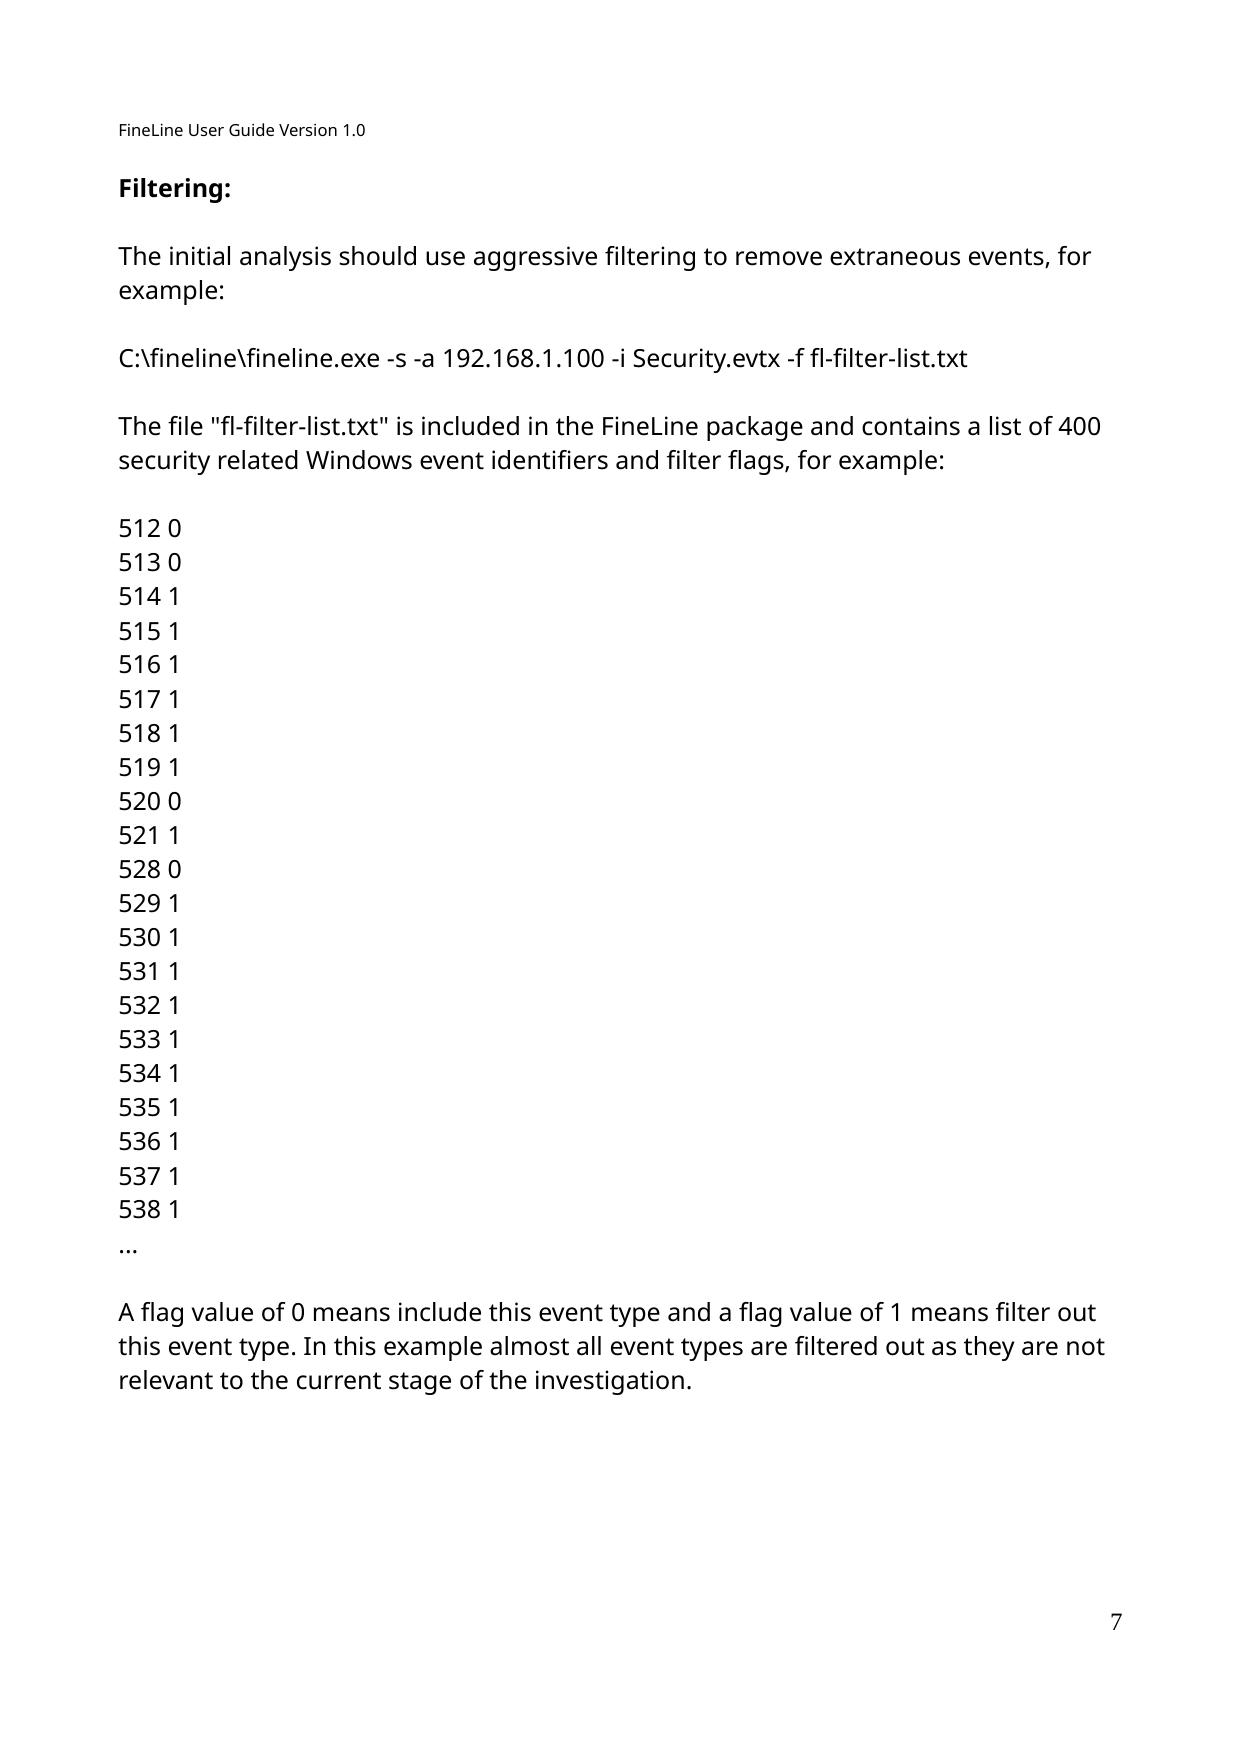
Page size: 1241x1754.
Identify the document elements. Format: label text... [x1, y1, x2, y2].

text 531 1 [118, 954, 1122, 988]
text 538 1 [118, 1192, 1122, 1226]
text 521 1 [118, 817, 1122, 852]
text The file "fl-filter-list.txt" is included in the FineLine package and contains a list of 400 security related Windows event identifiers and filter flags, for example: [118, 409, 1122, 477]
text 513 0 [118, 545, 1122, 579]
text 518 1 [118, 715, 1122, 749]
text 512 0 [118, 511, 1122, 545]
text Filtering: [118, 170, 1122, 204]
text 530 1 [118, 920, 1122, 954]
text 532 1 [118, 988, 1122, 1022]
text 520 0 [118, 783, 1122, 817]
text 535 1 [118, 1090, 1122, 1124]
text A flag value of 0 means include this event type and a flag value of 1 means filter out this event type. In this example almost all event types are filtered out as they are not relevant to the current stage of the investigation. [118, 1294, 1122, 1397]
text 534 1 [118, 1056, 1122, 1090]
text 515 1 [118, 613, 1122, 647]
text ... [118, 1226, 1122, 1260]
text 519 1 [118, 749, 1122, 783]
text 517 1 [118, 681, 1122, 715]
text 514 1 [118, 579, 1122, 613]
text 529 1 [118, 886, 1122, 920]
text 536 1 [118, 1124, 1122, 1158]
text 537 1 [118, 1158, 1122, 1192]
text C:\fineline\fineline.exe -s -a 192.168.1.100 -i Security.evtx -f fl-filter-list.txt [118, 341, 1122, 375]
text The initial analysis should use aggressive filtering to remove extraneous events, for example: [118, 238, 1122, 307]
text 533 1 [118, 1022, 1122, 1056]
text 528 0 [118, 852, 1122, 886]
text 516 1 [118, 647, 1122, 681]
